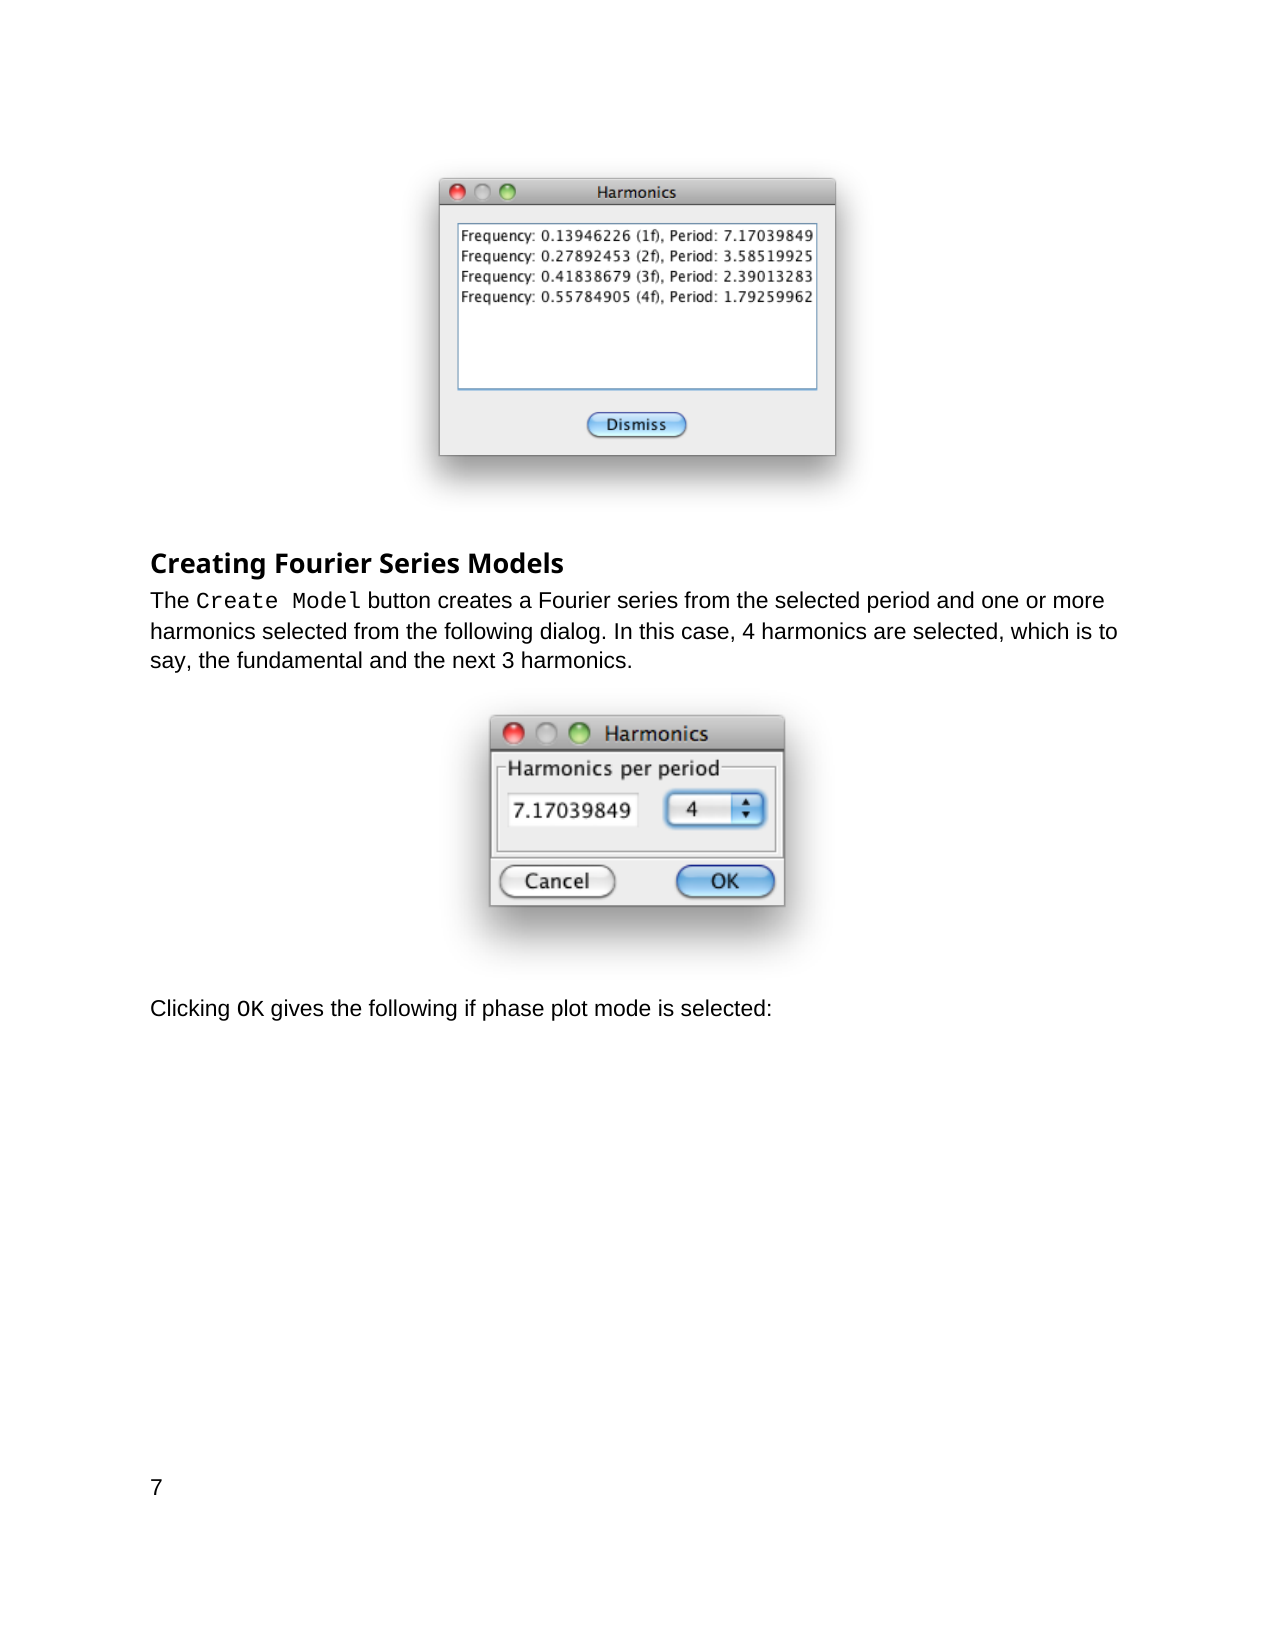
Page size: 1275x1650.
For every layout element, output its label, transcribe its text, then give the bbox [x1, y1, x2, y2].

picture [392, 150, 883, 521]
text Clicking OK gives the following if phase plot mode is selected: [150, 995, 1125, 1023]
picture [428, 677, 847, 992]
text The Create Model button creates a Fourier series from the selected period and one or more harmonics selected from the following dialog. In this case, 4 harmonics are selected, which is to say, the fundamental and the next 3 harmonics. [150, 587, 1125, 674]
subtitle Creating Fourier Series Models [150, 545, 1125, 582]
